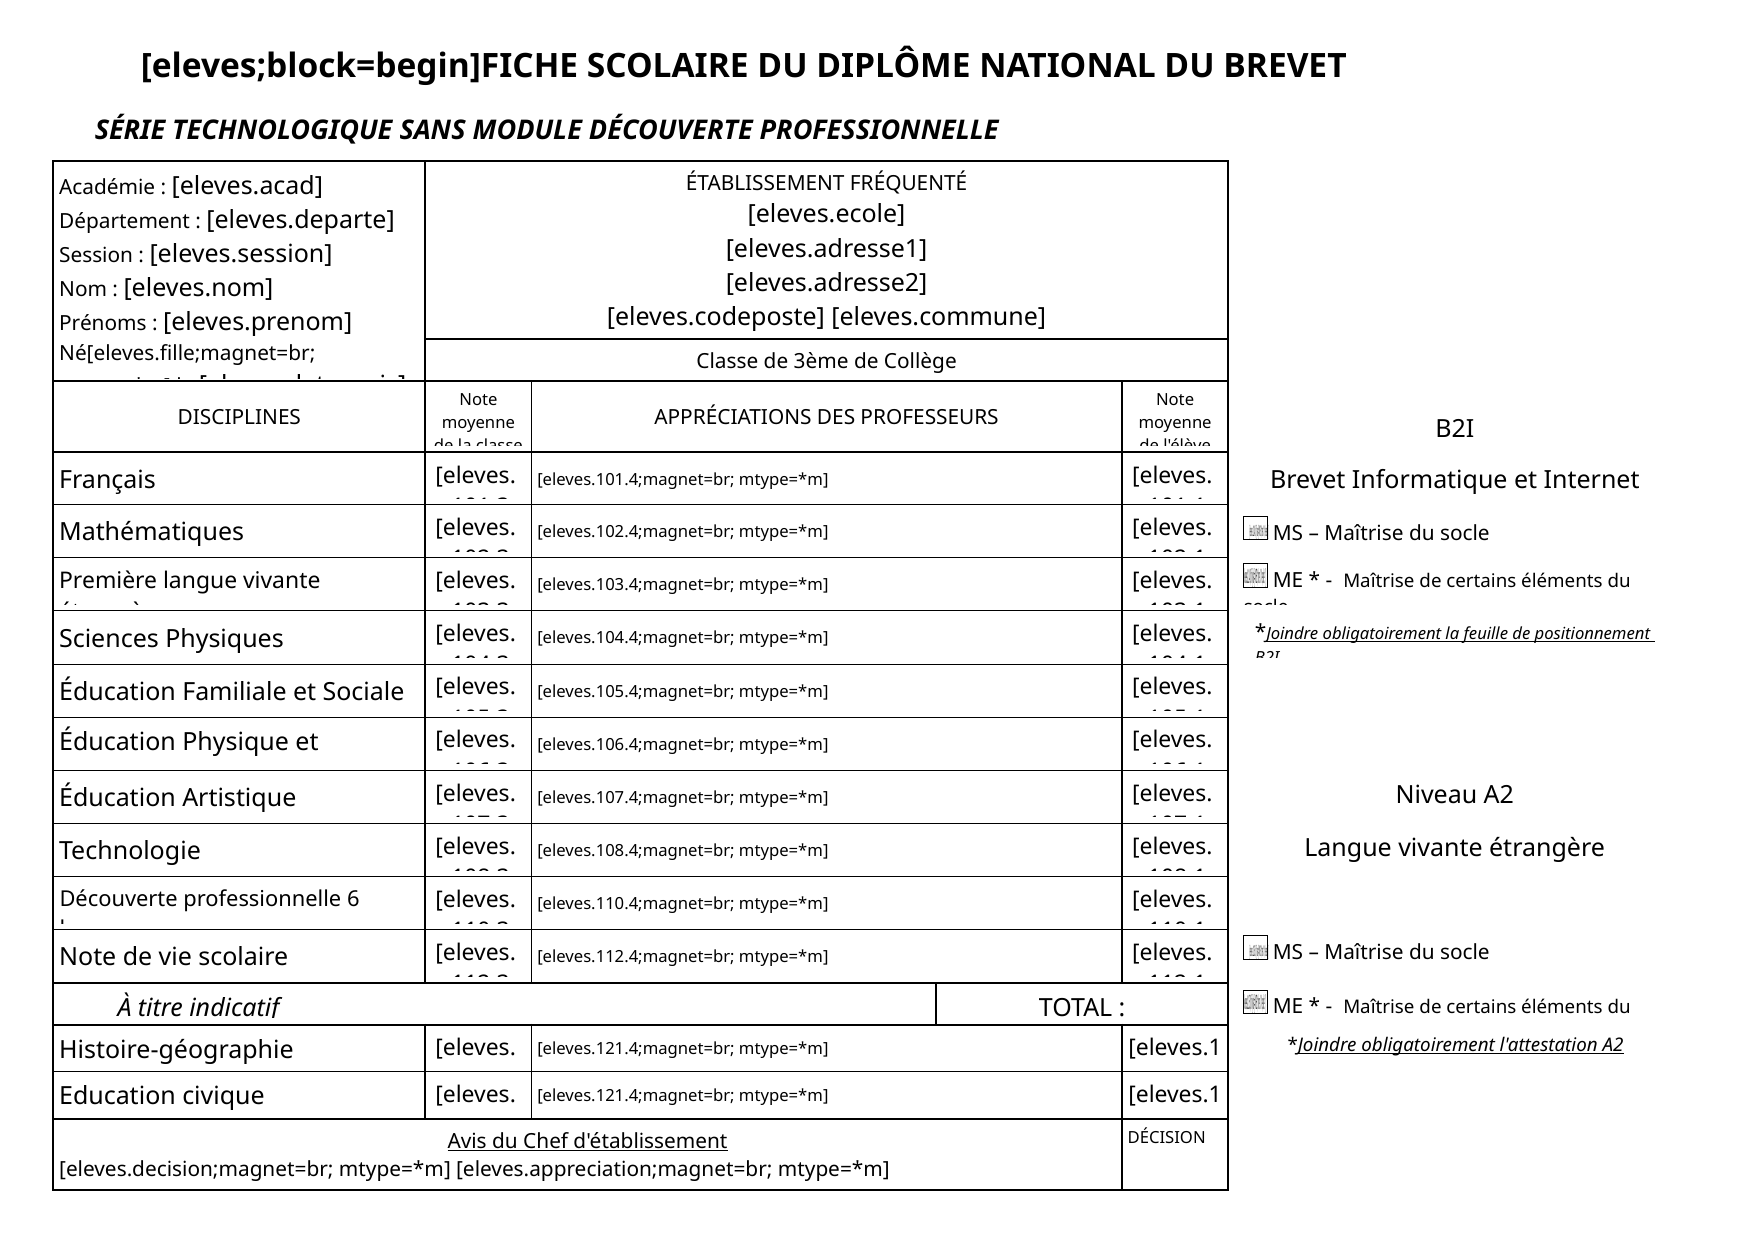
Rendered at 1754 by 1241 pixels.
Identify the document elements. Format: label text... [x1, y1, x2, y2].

table_cell Technologie [54, 824, 424, 876]
table_cell Français [54, 453, 424, 504]
table_cell [eleves.112.4;magnet=br; mtype=*m] [532, 930, 1121, 982]
table_cell Niveau A2 [1229, 770, 1681, 823]
table_cell [eleves.121.0;magnet=br; mtype=*m] [1123, 1072, 1227, 1118]
table_cell Découverte professionnelle 6 heures [54, 877, 424, 929]
table_header ÉTABLISSEMENT FRÉQUENTÉ [eleves.ecole] [eleves.adresse1] [eleves.adresse2] [eleves.codeposte] [eleves.commune] [426, 162, 1227, 338]
table_cell [1229, 1118, 1681, 1188]
table_cell [eleves.104.1;magnet=br; mtype=*m] /20 [1123, 611, 1227, 663]
table_cell MS – Maîtrise du socle [1229, 504, 1681, 557]
table_cell DISCIPLINES [54, 382, 424, 451]
subtitle SÉRIE TECHNOLOGIQUE SANS MODULE DÉCOUVERTE PROFESSIONNELLE [94, 111, 1683, 147]
table_cell [eleves.121.4;magnet=br; mtype=*m] [532, 1072, 1121, 1118]
table_cell [1229, 1071, 1681, 1118]
table_cell Note moyenne de l'élève [1123, 382, 1227, 451]
table_cell *Joindre obligatoirement l'attestation A2 [1229, 1024, 1681, 1071]
table_cell Langue vivante étrangère [1229, 823, 1681, 876]
table_cell Mathématiques [54, 505, 424, 557]
table_cell [eleves.103.3;magnet=br; mtype=*m] /20 [426, 558, 531, 610]
table_cell [eleves.112.1;magnet=br; mtype=*m] /20 [1123, 930, 1227, 982]
table_cell ME * - Maîtrise de certains éléments du socle [1229, 557, 1681, 610]
table_cell [eleves.105.3;magnet=br; mtype=*m] /20 [426, 665, 531, 717]
table_cell MS – Maîtrise du socle [1229, 929, 1681, 982]
table_cell [1229, 717, 1681, 770]
table_cell [eleves.101.1;magnet=br; mtype=*m] /20 [1123, 453, 1227, 504]
table_cell ME * - Maîtrise de certains éléments du socle [1229, 982, 1681, 1023]
table_header [1229, 160, 1681, 338]
table_cell [eleves.110.3;magnet=br; mtype=*m] /20 [426, 877, 531, 929]
table_cell [eleves.107.4;magnet=br; mtype=*m] [532, 771, 1121, 823]
table_cell [eleves.101.3;magnet=br; mtype=*m] /20 [426, 453, 531, 504]
table_cell [eleves.107.3;magnet=br; mtype=*m] /20 [426, 771, 531, 823]
table_cell [eleves.103.4;magnet=br; mtype=*m] [532, 558, 1121, 610]
table_cell [eleves.108.3;magnet=br; mtype=*m] /20 [426, 824, 531, 876]
table_cell [eleves.104.4;magnet=br; mtype=*m] [532, 611, 1121, 663]
table_cell [eleves.102.1;magnet=br; mtype=*m] /20 [1123, 505, 1227, 557]
table_cell [eleves.106.1;magnet=br; mtype=*m] /20 [1123, 718, 1227, 770]
table_cell Classe de 3ème de Collège [426, 340, 1227, 380]
table_cell [eleves.107.1;magnet=br; mtype=*m] /20 [1123, 771, 1227, 823]
table_cell [eleves.108.1;magnet=br; mtype=*m] /20 [1123, 824, 1227, 876]
table_cell Note de vie scolaire [54, 930, 424, 982]
table_cell Éducation Physique et Sportive [54, 718, 424, 770]
table_cell [eleves.102.3;magnet=br; mtype=*m] /20 [426, 505, 531, 557]
table_cell DÉCISION [1123, 1120, 1227, 1188]
table_cell Note moyenne de la classe [426, 382, 531, 451]
table_cell APPRÉCIATIONS DES PROFESSEURS [532, 382, 1121, 451]
table_cell [eleves.101.4;magnet=br; mtype=*m] [532, 453, 1121, 504]
table_cell Education civique [54, 1072, 424, 1118]
table_cell Sciences Physiques [54, 611, 424, 663]
table_cell [1229, 338, 1681, 380]
table_cell Brevet Informatique et Internet [1229, 451, 1681, 504]
table_cell [eleves.105.4;magnet=br; mtype=*m] [532, 665, 1121, 717]
table_cell Éducation Artistique [54, 771, 424, 823]
table_cell [eleves.121.4;magnet=br; mtype=*m] [532, 1026, 1121, 1071]
table_cell B2I [1229, 380, 1681, 451]
table_header Académie : [eleves.acad] Département : [eleves.departe] Session : [eleves.session] Nom : [eleves.nom] Prénoms : [eleves.prenom] Né[eleves.fille;magnet=br; mtype=*m] le [eleves.date_nais] à [eleves.lieu_nais] [54, 162, 424, 380]
subtitle [eleves;block=begin]FICHE SCOLAIRE DU DIPLÔME NATIONAL DU BREVET [141, 41, 1683, 87]
table_cell [eleves.106.4;magnet=br; mtype=*m] [532, 718, 1121, 770]
table_cell [eleves.121.0;magnet=br; mtype=*m] [1123, 1026, 1227, 1071]
table_cell [eleves.110.4;magnet=br; mtype=*m] [532, 877, 1121, 929]
table_cell [eleves.106.3;magnet=br; mtype=*m] /20 [426, 718, 531, 770]
table_cell [1229, 876, 1681, 929]
table_cell [eleves.108.4;magnet=br; mtype=*m] [532, 824, 1121, 876]
table_cell [eleves.104.3;magnet=br; mtype=*m] /20 [426, 611, 531, 663]
table_cell *Joindre obligatoirement la feuille de positionnement B2I [1229, 610, 1681, 663]
table_cell Éducation Familiale et Sociale [54, 665, 424, 717]
table_cell À titre indicatif [54, 984, 935, 1023]
table_cell [1229, 664, 1681, 717]
table_cell [eleves.103.1;magnet=br; mtype=*m] /20 [1123, 558, 1227, 610]
table_cell Avis du Chef d'établissement [eleves.decision;magnet=br; mtype=*m] [eleves.appreciation;magnet=br; mtype=*m] [54, 1120, 1121, 1188]
table_cell [eleves.110.1;magnet=br; mtype=*m] /40 [1123, 877, 1227, 929]
table_cell [eleves.112.3;magnet=br; mtype=*m] /20 [426, 930, 531, 982]
table_cell [eleves.121.3;magnet=br; mtype=*m] /20 [426, 1026, 531, 1071]
table_cell TOTAL : [eleves.totalpoints;magnet=br; mtype=*m] / [eleves.totalcoef;magnet=br; mtype=*m] [937, 984, 1227, 1023]
table_cell [eleves.121.3;magnet=br; mtype=*m] /20 [426, 1072, 531, 1118]
table_cell Première langue vivante étrangère [54, 558, 424, 610]
table_cell [eleves.105.1;magnet=br; mtype=*m] /20 [1123, 665, 1227, 717]
table_cell Histoire-géographie [54, 1026, 424, 1071]
table_cell [eleves.102.4;magnet=br; mtype=*m] [532, 505, 1121, 557]
